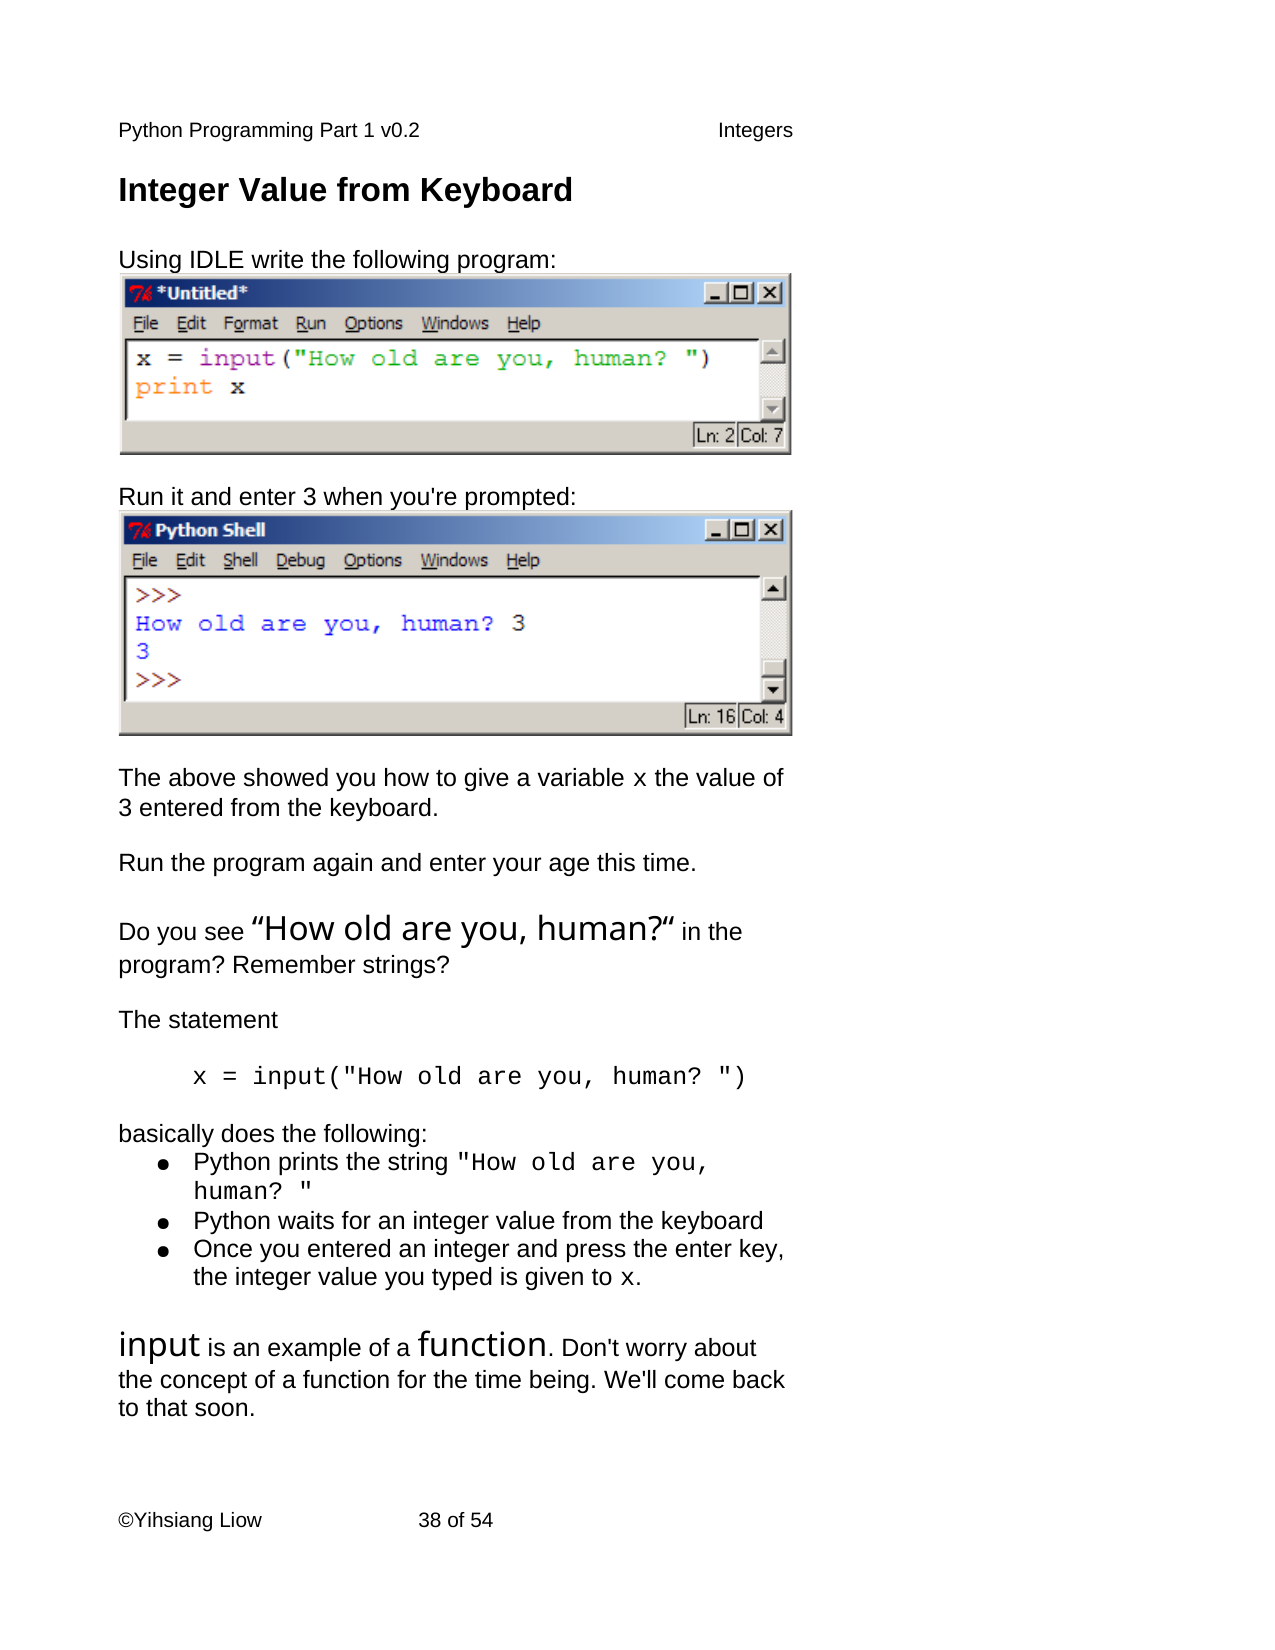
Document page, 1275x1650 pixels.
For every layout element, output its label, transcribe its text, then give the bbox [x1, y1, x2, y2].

text basically does the following: [118, 1120, 793, 1148]
list Once you entered an integer and press the enter key, the integer value you typed is given to x. [156, 1234, 793, 1292]
text The above showed you how to give a variable x the value of 3 entered from the keyboard. [118, 763, 793, 821]
picture [118, 510, 793, 736]
text The statement [118, 1006, 793, 1034]
text Using IDLE write the following program: [118, 245, 793, 273]
text Run it and enter 3 when you're prompted: [118, 482, 793, 510]
list Python prints the string "How old are you, human? " [156, 1148, 793, 1207]
list Python waits for an integer value from the keyboard [156, 1207, 793, 1234]
text Run the program again and enter your age this time. [118, 849, 793, 877]
text input is an example of a function. Don't worry about the concept of a function for the time being. We'll come back to that soon. [118, 1320, 793, 1422]
picture [119, 273, 792, 455]
text Integer Value from Keyboard [118, 171, 793, 208]
text x = input("How old are you, human? ") [118, 1062, 793, 1092]
text Do you see “How old are you, human?“ in the program? Remember strings? [118, 905, 793, 978]
